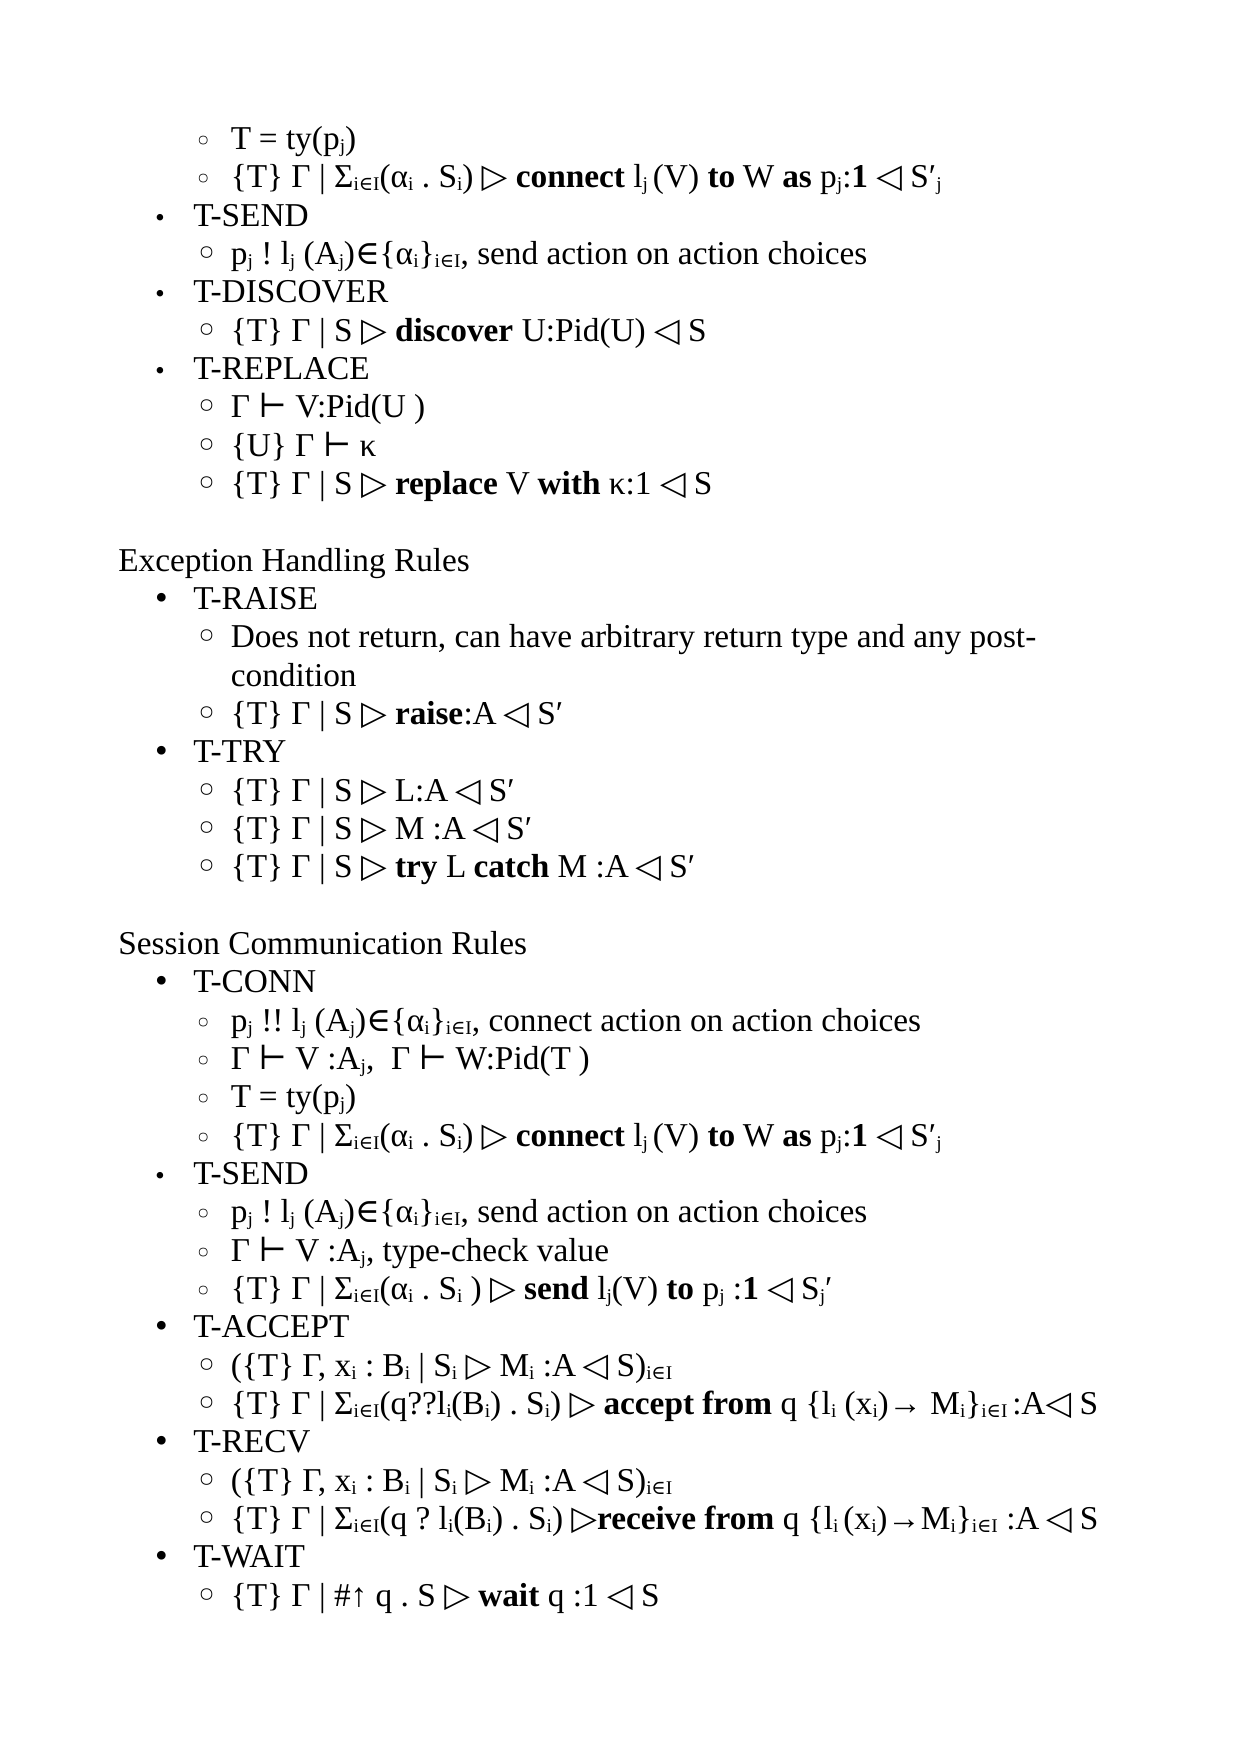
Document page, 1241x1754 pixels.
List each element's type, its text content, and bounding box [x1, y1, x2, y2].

list {T} Γ | S ▷ discover U:Pid(U) ◁ S [193, 310, 1122, 348]
list {U} Γ ⊢ κ [193, 425, 1122, 463]
list T-ACCEPT [156, 1306, 1122, 1345]
list {T} Γ | S ▷ try L catch M :A ◁ S′ [193, 846, 1122, 885]
text Exception Handling Rules [118, 540, 1122, 578]
text Session Communication Rules [118, 923, 1122, 961]
list T-SEND [156, 195, 1122, 233]
list {T} Γ | S ▷ L:A ◁ S′ [193, 770, 1122, 808]
list Γ ⊢ V :Aj, type-check value [193, 1230, 1122, 1268]
list ({T} Γ, xi : Bi | Si ▷ Mi :A ◁ S)i∈I [193, 1345, 1122, 1383]
list pj !! lj (Aj)∈{αi}i∈I, connect action on action choices [193, 1000, 1122, 1038]
list {T} Γ | S ▷ raise:A ◁ S′ [193, 693, 1122, 731]
list pj ! lj (Aj)∈{αi}i∈I, send action on action choices [193, 1191, 1122, 1230]
list {T} Γ | Σi∈I(q ? li(Bi) . Si) ▷receive from q {li (xi)→Mi}i∈I :A ◁ S [193, 1498, 1122, 1536]
list {T} Γ | S ▷ M :A ◁ S′ [193, 808, 1122, 846]
list T-CONN [156, 961, 1122, 1000]
list T-SEND [156, 1153, 1122, 1191]
list T = ty(pj) [193, 1076, 1122, 1115]
list T-TRY [156, 731, 1122, 770]
list {T} Γ | Σi∈I(αi . Si ) ▷ send lj(V) to pj :1 ◁ Sj′ [193, 1268, 1122, 1306]
list Γ ⊢ V :Aj, Γ ⊢ W:Pid(T ) [193, 1038, 1122, 1076]
list ({T} Γ, xi : Bi | Si ▷ Mi :A ◁ S)i∈I [193, 1460, 1122, 1498]
list {T} Γ | Σi∈I(αi . Si) ▷ connect lj (V) to W as pj:1 ◁ S′j [193, 156, 1122, 195]
list T-DISCOVER [156, 271, 1122, 310]
list T-RECV [156, 1421, 1122, 1460]
list T-WAIT [156, 1536, 1122, 1575]
list pj ! lj (Aj)∈{αi}i∈I, send action on action choices [193, 233, 1122, 271]
list {T} Γ | S ▷ replace V with κ:1 ◁ S [193, 463, 1122, 501]
list {T} Γ | Σi∈I(αi . Si) ▷ connect lj (V) to W as pj:1 ◁ S′j [193, 1115, 1122, 1153]
list T-RAISE [156, 578, 1122, 616]
list Γ ⊢ V:Pid(U ) [193, 386, 1122, 425]
list {T} Γ | Σi∈I(q??li(Bi) . Si) ▷ accept from q {li (xi)→ Mi}i∈I :A◁ S [193, 1383, 1122, 1421]
list {T} Γ | #↑ q . S ▷ wait q :1 ◁ S [193, 1575, 1122, 1613]
list T = ty(pj) [193, 118, 1122, 156]
list Does not return, can have arbitrary return type and any post-condition [193, 616, 1122, 693]
list T-REPLACE [156, 348, 1122, 386]
